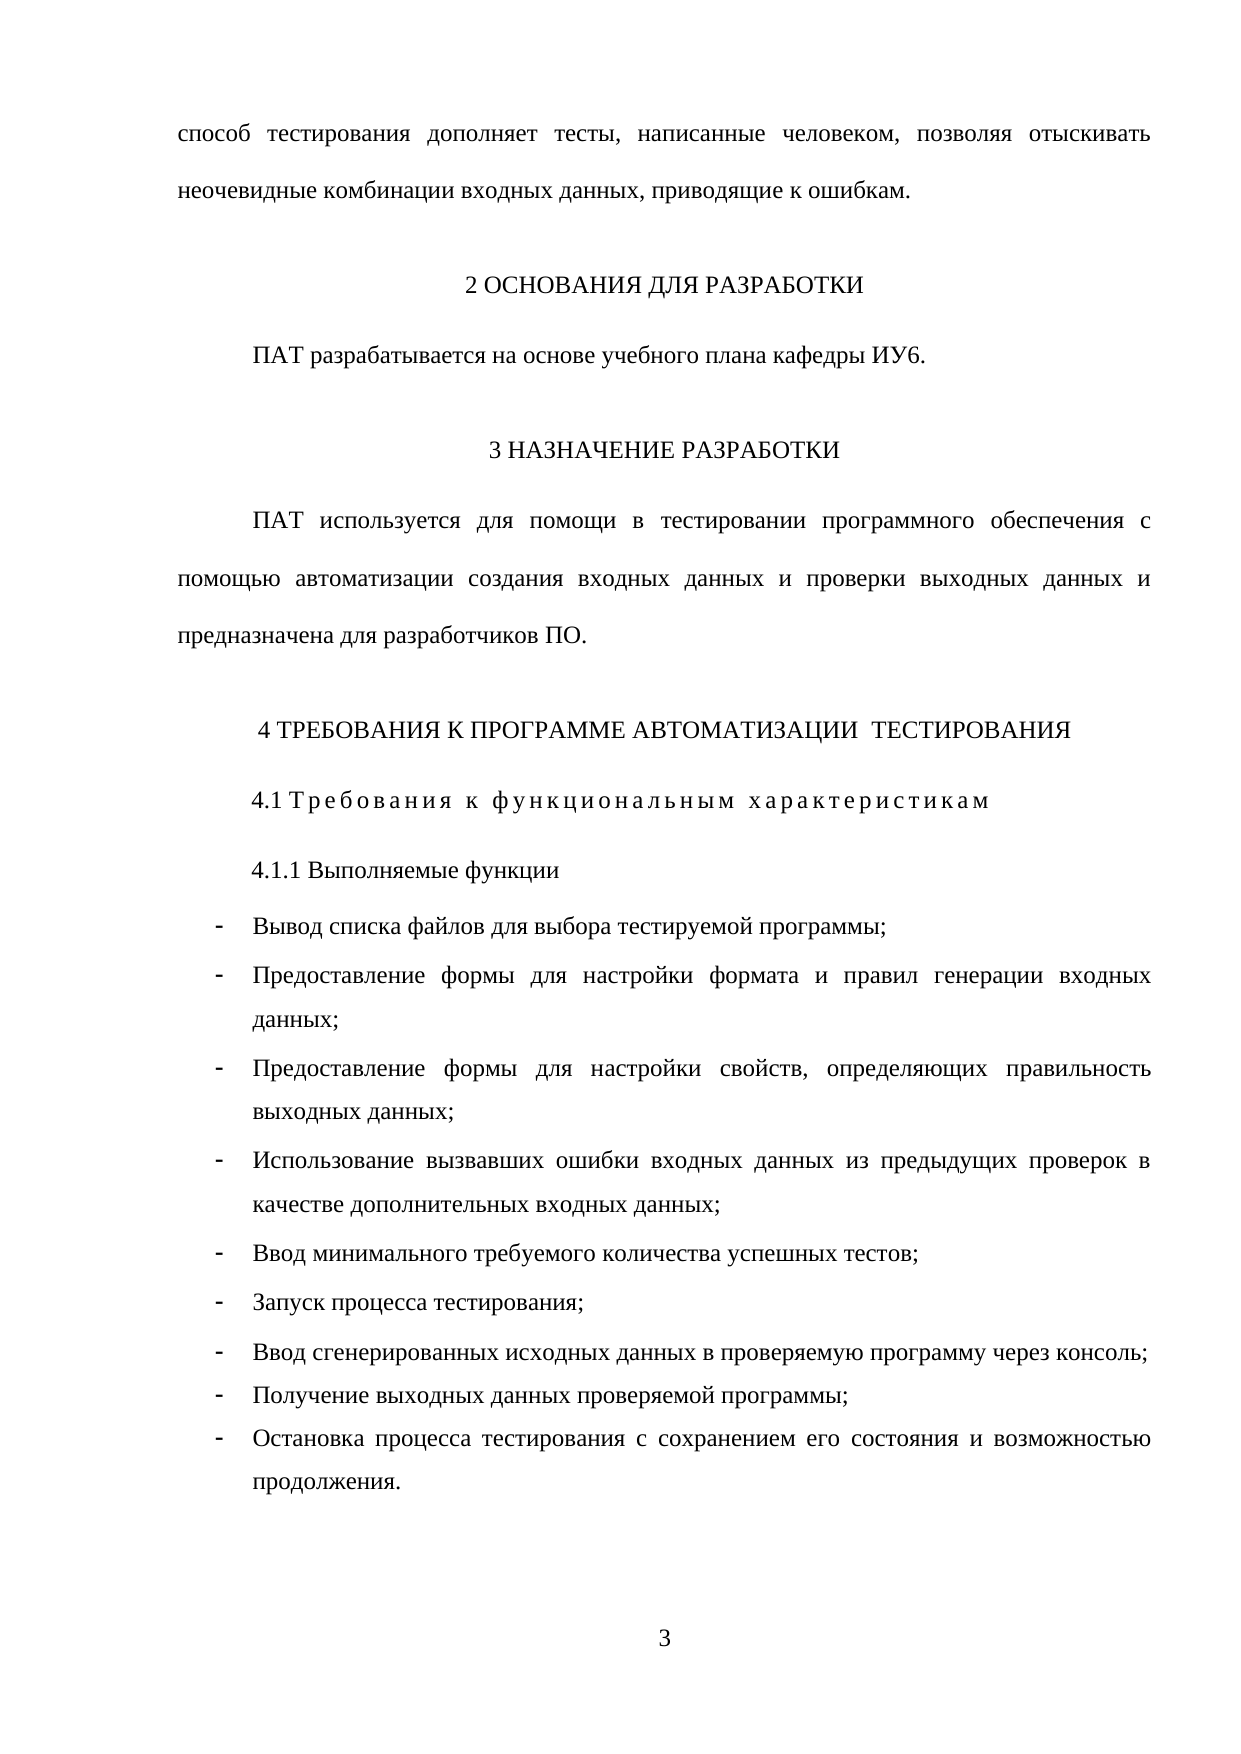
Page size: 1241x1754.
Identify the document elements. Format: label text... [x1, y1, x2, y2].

subtitle 4.1 Требования к функциональным характеристикам [177, 786, 1152, 814]
subtitle 4.1.1 Выполняемые функции [177, 856, 1152, 884]
subtitle 2 Основания для разработки [177, 271, 1152, 299]
list Ввод сгенерированных исходных данных в проверяемую программу через консоль; [215, 1337, 1152, 1366]
subtitle 4 Требования к программе автоматизации тестирования [177, 716, 1152, 744]
list Предоставление формы для настройки свойств, определяющих правильность выходных данных; [215, 1053, 1152, 1125]
list Вывод списка файлов для выбора тестируемой программы; [215, 911, 1152, 940]
list Ввод минимального требуемого количества успешных тестов; [215, 1238, 1152, 1267]
list Запуск процесса тестирования; [215, 1287, 1152, 1316]
list Предоставление формы для настройки формата и правил генерации входных данных; [215, 961, 1152, 1032]
text ПАТ используется для помощи в тестировании программного обеспечения с помощью автоматизации создания входных данных и проверки выходных данных и предназначена для разработчиков ПО. [177, 506, 1152, 649]
list Получение выходных данных проверяемой программы; [215, 1380, 1152, 1409]
list Использование вызвавших ошибки входных данных из предыдущих проверок в качестве дополнительных входных данных; [215, 1146, 1152, 1217]
text ПАТ разрабатывается на основе учебного плана кафедры ИУ6. [177, 341, 1152, 369]
subtitle 3 Назначение разработки [177, 436, 1152, 464]
text способ тестирования дополняет тесты, написанные человеком, позволяя отыскивать неочевидные комбинации входных данных, приводящие к ошибкам. [177, 118, 1152, 204]
list Остановка процесса тестирования с сохранением его состояния и возможностью продолжения. [215, 1423, 1152, 1495]
